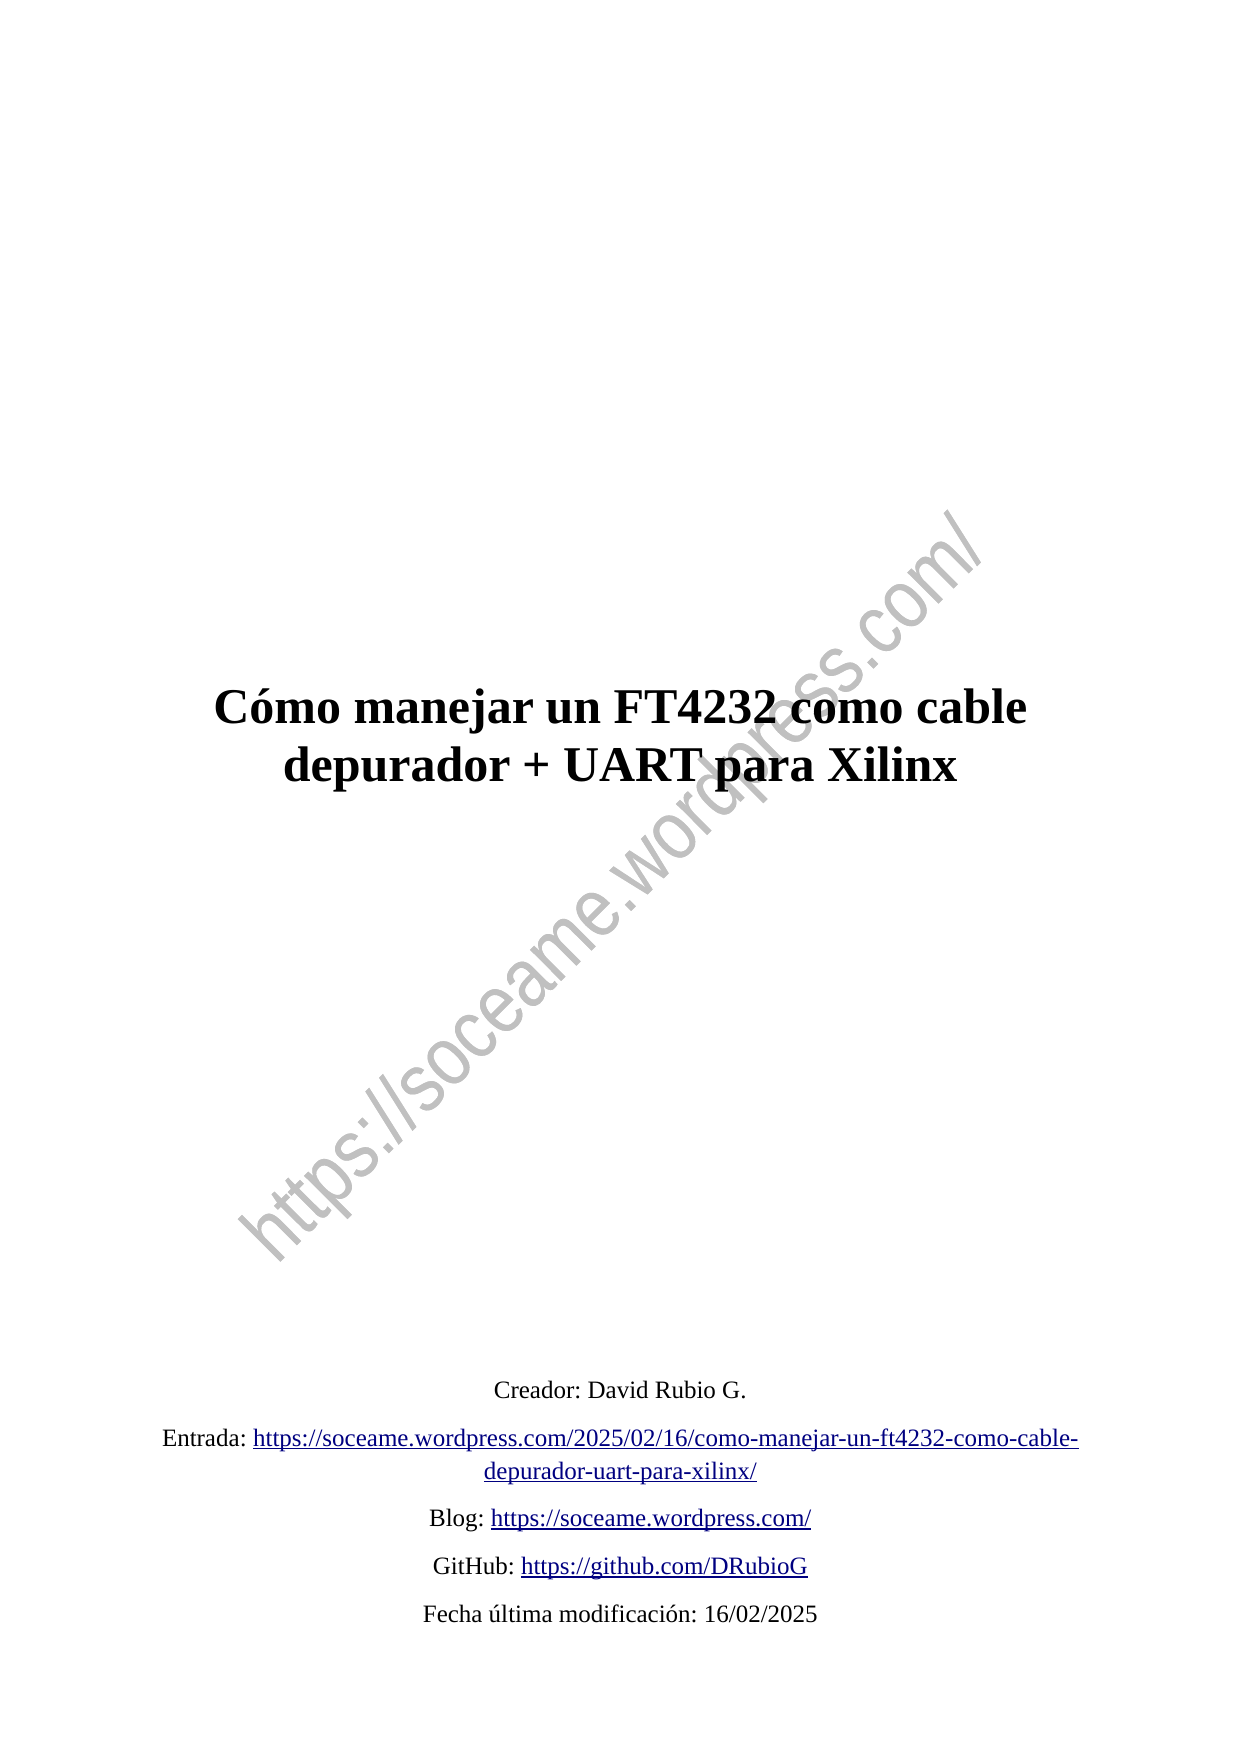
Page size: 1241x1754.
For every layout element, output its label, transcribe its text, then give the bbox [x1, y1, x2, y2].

text GitHub: https://github.com/DRubioG [118, 1551, 1122, 1580]
text Entrada: https://soceame.wordpress.com/2025/02/16/como-manejar-un-ft4232-como-cable-depurador-uart-para-xilinx/ [118, 1423, 1122, 1485]
text Creador: David Rubio G. [118, 1375, 1122, 1404]
subtitle Cómo manejar un FT4232 como cable depurador + UART para Xilinx [118, 677, 1122, 792]
text Blog: https://soceame.wordpress.com/ [118, 1503, 1122, 1532]
text Fecha última modificación: 16/02/2025 [118, 1599, 1122, 1627]
